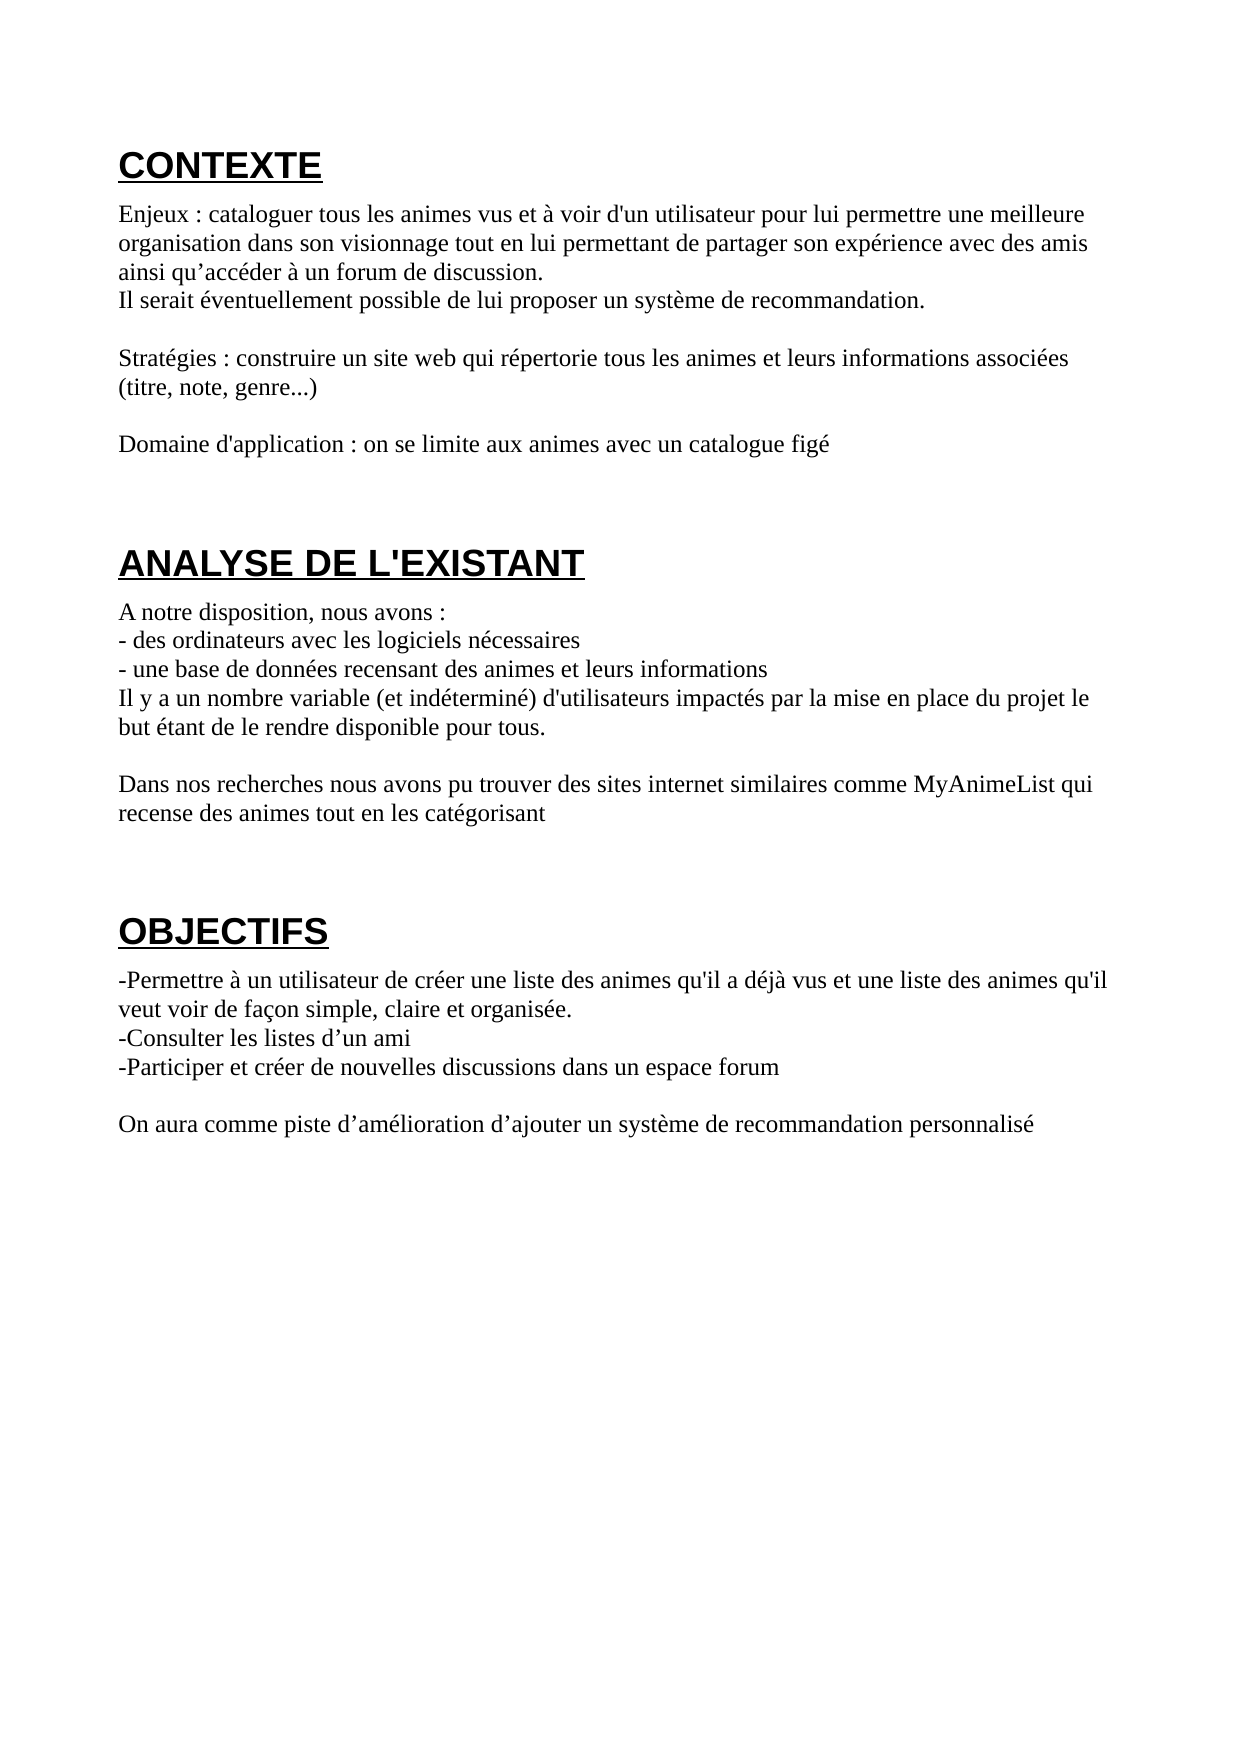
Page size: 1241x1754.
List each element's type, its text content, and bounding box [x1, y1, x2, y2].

text - des ordinateurs avec les logiciels nécessaires [118, 625, 1122, 654]
text A notre disposition, nous avons : [118, 597, 1122, 625]
subtitle OBJECTIFS [118, 909, 1122, 953]
text - une base de données recensant des animes et leurs informations [118, 654, 1122, 683]
text -Permettre à un utilisateur de créer une liste des animes qu'il a déjà vus et une liste des animes qu'il veut voir de façon simple, claire et organisée. [118, 965, 1122, 1023]
text Enjeux : cataloguer tous les animes vus et à voir d'un utilisateur pour lui permettre une meilleure organisation dans son visionnage tout en lui permettant de partager son expérience avec des amis ainsi qu’accéder à un forum de discussion. [118, 199, 1122, 286]
text Il serait éventuellement possible de lui proposer un système de recommandation. [118, 286, 1122, 314]
text Stratégies : construire un site web qui répertorie tous les animes et leurs informations associées (titre, note, genre...) [118, 343, 1122, 401]
text Il y a un nombre variable (et indéterminé) d'utilisateurs impactés par la mise en place du projet le but étant de le rendre disponible pour tous. [118, 683, 1122, 740]
text Dans nos recherches nous avons pu trouver des sites internet similaires comme MyAnimeList qui recense des animes tout en les catégorisant [118, 769, 1122, 827]
text Domaine d'application : on se limite aux animes avec un catalogue figé [118, 429, 1122, 458]
subtitle CONTEXTE [118, 143, 1122, 187]
subtitle ANALYSE DE L'EXISTANT [118, 541, 1122, 584]
text -Consulter les listes d’un ami [118, 1023, 1122, 1052]
text -Participer et créer de nouvelles discussions dans un espace forum [118, 1052, 1122, 1080]
text On aura comme piste d’amélioration d’ajouter un système de recommandation personnalisé [118, 1109, 1122, 1138]
